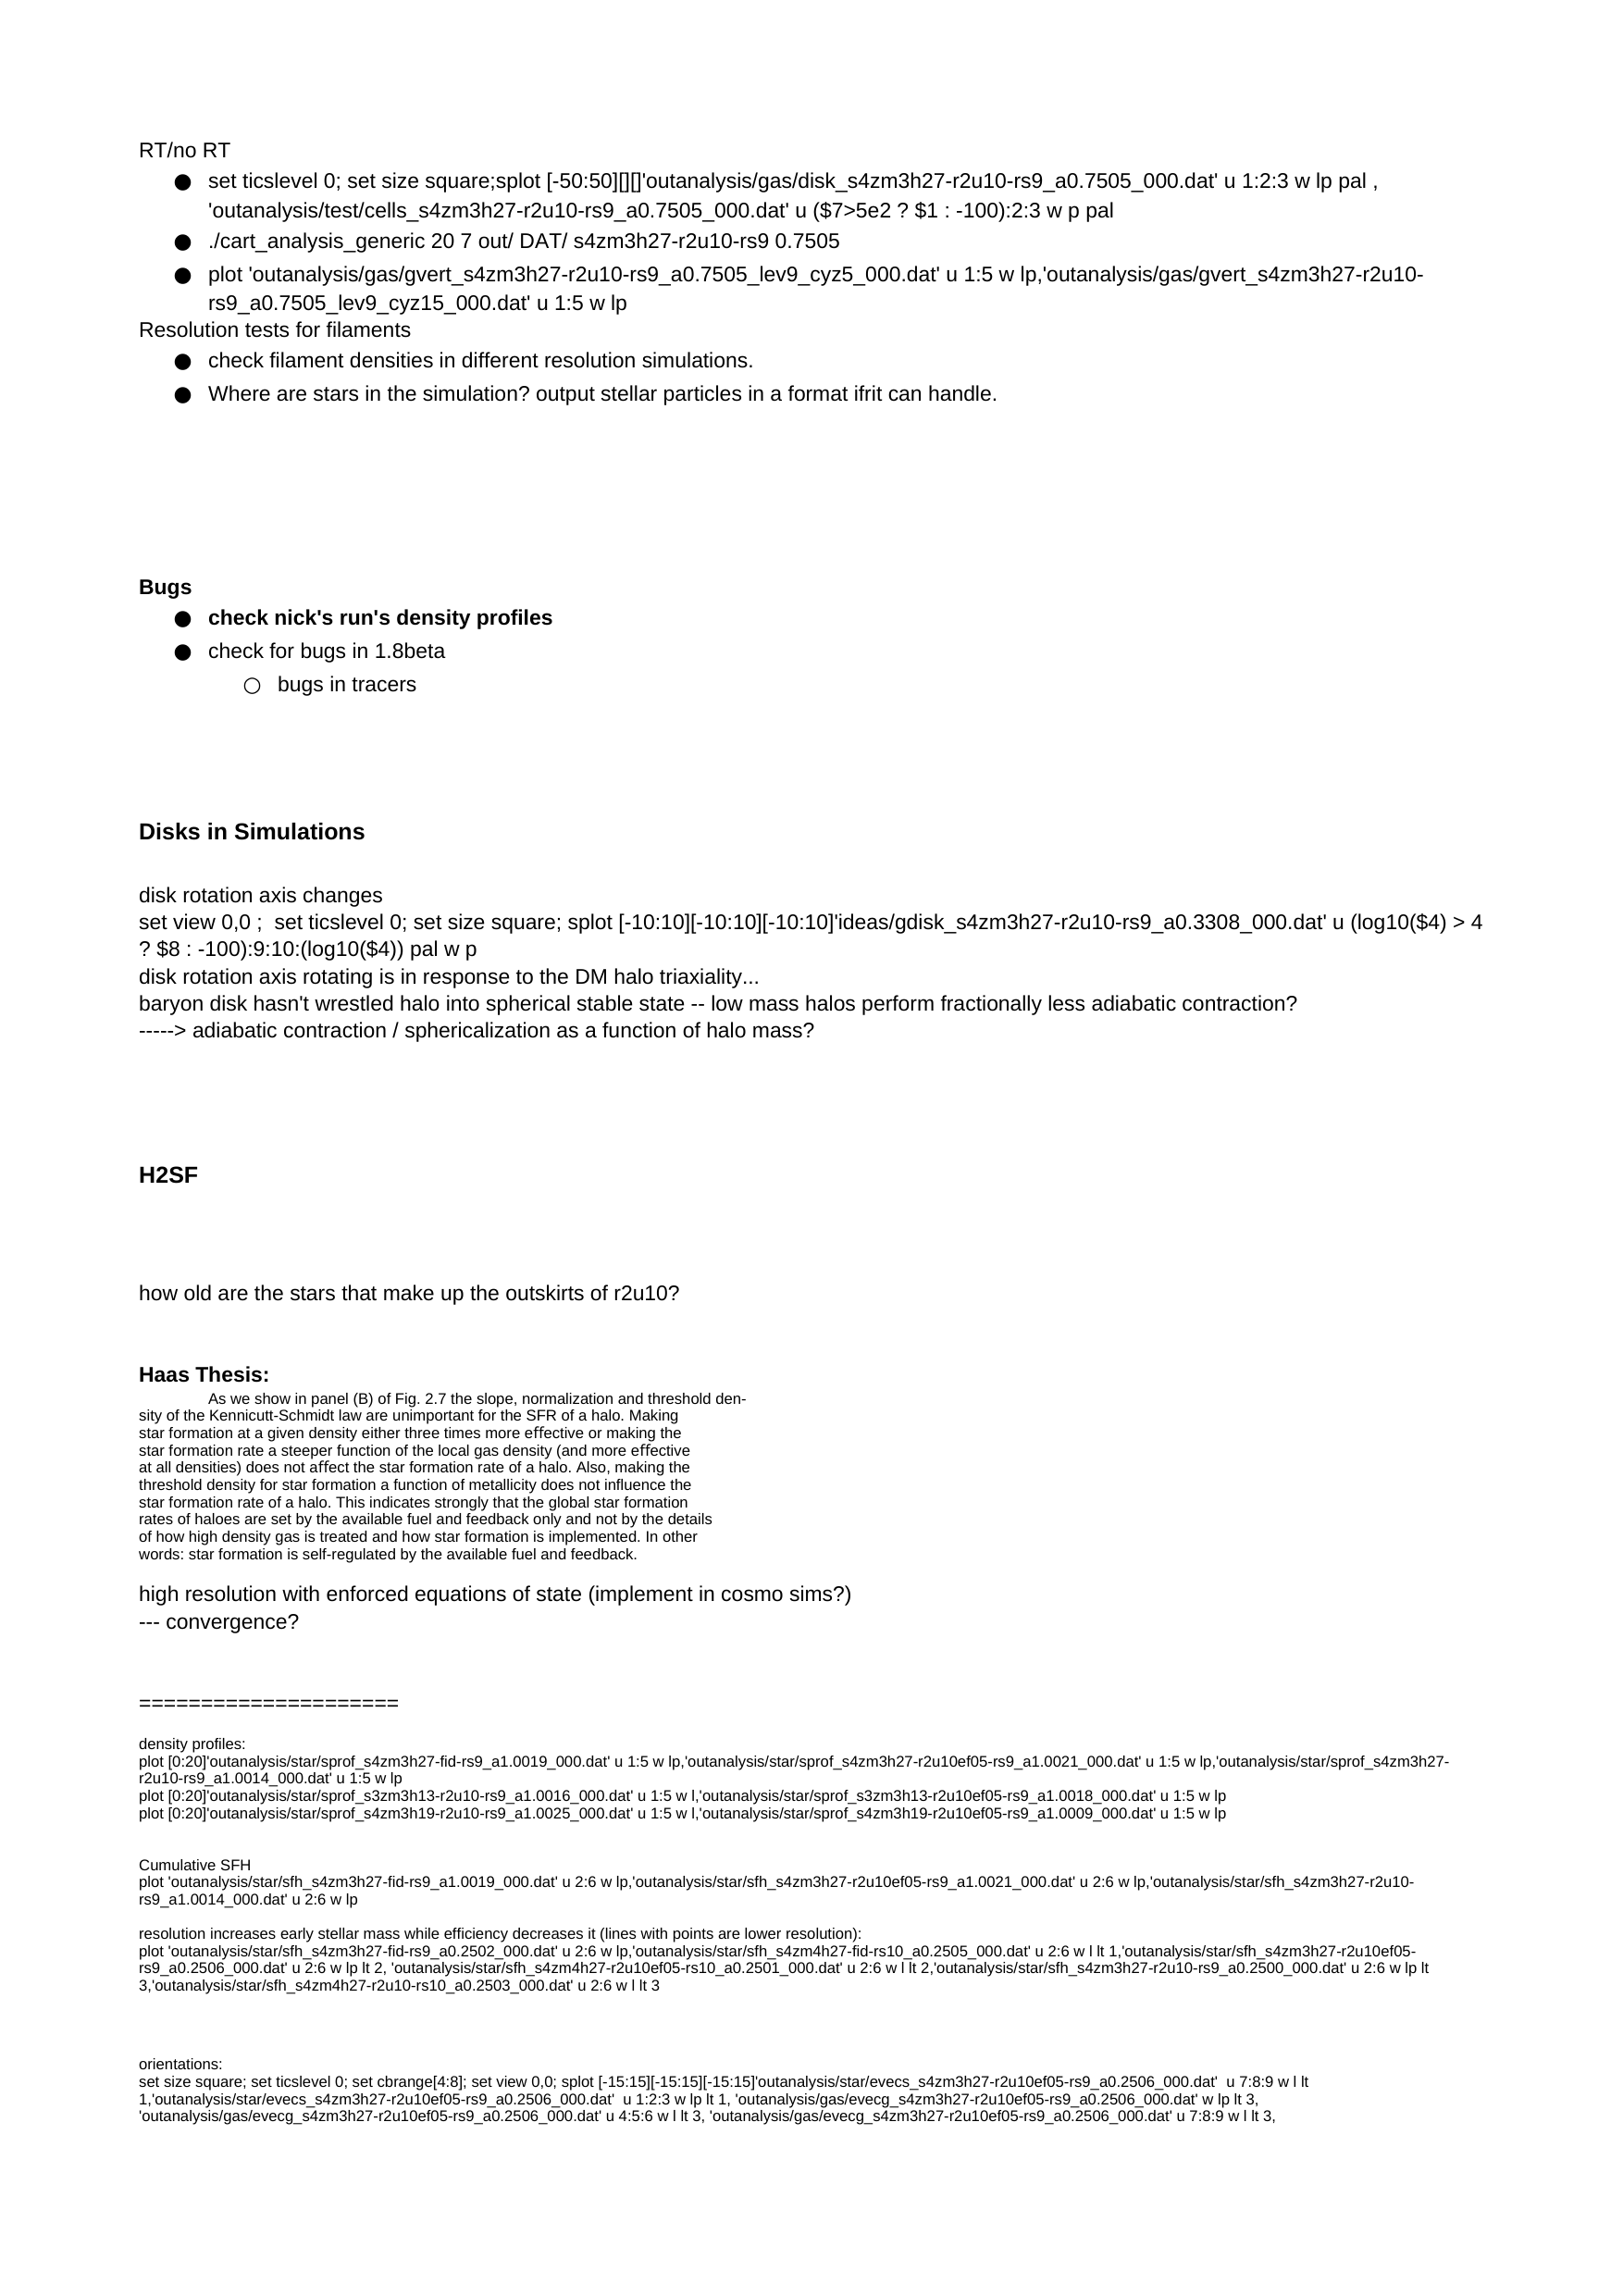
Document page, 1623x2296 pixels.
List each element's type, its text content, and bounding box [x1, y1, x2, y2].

text Resolution tests for filaments [139, 318, 1484, 342]
text high resolution with enforced equations of state (implement in cosmo sims?) [139, 1582, 1484, 1607]
text resolution increases early stellar mass while efficiency decreases it (lines with points are lower resolution): [139, 1926, 1484, 1942]
text --- convergence? [139, 1609, 1484, 1633]
text at all densities) does not aﬀect the star formation rate of a halo. Also, making the [139, 1459, 1484, 1476]
list bugs in tracers [242, 669, 1484, 698]
list check nick's run's density profiles [173, 602, 1484, 631]
text of how high density gas is treated and how star formation is implemented. In other [139, 1528, 1484, 1545]
list set ticslevel 0; set size square;splot [-50:50][][]'outanalysis/gas/disk_s4zm3h27-r2u10-rs9_a0.7505_000.dat' u 1:2:3 w lp pal , 'outanalysis/test/cells_s4zm3h27-r2u10-rs9_a0.7505_000.dat' u ($7>5e2 ? $1 : -100):2:3 w p pal [173, 166, 1484, 222]
list check filament densities in different resolution simulations. [173, 345, 1484, 375]
list check for bugs in 1.8beta [173, 636, 1484, 664]
text Bugs [139, 576, 1484, 599]
list Where are stars in the simulation? output stellar particles in a format ifrit can handle. [173, 379, 1484, 408]
text orientations: [139, 2056, 1484, 2073]
text plot [0:20]'outanalysis/star/sprof_s4zm3h27-fid-rs9_a1.0019_000.dat' u 1:5 w lp,'outanalysis/star/sprof_s4zm3h27-r2u10ef05-rs9_a1.0021_000.dat' u 1:5 w lp,'outanalysis/star/sprof_s4zm3h27-r2u10-rs9_a1.0014_000.dat' u 1:5 w lp [139, 1753, 1484, 1787]
text plot 'outanalysis/star/sfh_s4zm3h27-fid-rs9_a1.0019_000.dat' u 2:6 w lp,'outanalysis/star/sfh_s4zm3h27-r2u10ef05-rs9_a1.0021_000.dat' u 2:6 w lp,'outanalysis/star/sfh_s4zm3h27-r2u10-rs9_a1.0014_000.dat' u 2:6 w lp [139, 1873, 1484, 1908]
text set size square; set ticslevel 0; set cbrange[4:8]; set view 0,0; splot [-15:15][-15:15][-15:15]'outanalysis/star/evecs_s4zm3h27-r2u10ef05-rs9_a0.2506_000.dat' u 7:8:9 w l lt 1,'outanalysis/star/evecs_s4zm3h27-r2u10ef05-rs9_a0.2506_000.dat' u 1:2:3 w lp lt 1, 'outanalysis/gas/evecg_s4zm3h27-r2u10ef05-rs9_a0.2506_000.dat' w lp lt 3, 'outanalysis/gas/evecg_s4zm3h27-r2u10ef05-rs9_a0.2506_000.dat' u 4:5:6 w l lt 3, 'outanalysis/gas/evecg_s4zm3h27-r2u10ef05-rs9_a0.2506_000.dat' u 7:8:9 w l lt 3, [139, 2073, 1484, 2125]
text disk rotation axis changes [139, 883, 1484, 907]
text As we show in panel (B) of Fig. 2.7 the slope, normalization and threshold den- [139, 1390, 1484, 1408]
list plot 'outanalysis/gas/gvert_s4zm3h27-r2u10-rs9_a0.7505_lev9_cyz5_000.dat' u 1:5 w lp,'outanalysis/gas/gvert_s4zm3h27-r2u10-rs9_a0.7505_lev9_cyz15_000.dat' u 1:5 w lp [173, 259, 1484, 315]
text disk rotation axis rotating is in response to the DM halo triaxiality... [139, 964, 1484, 988]
text star formation rate of a halo. This indicates strongly that the global star formation [139, 1494, 1484, 1511]
text plot [0:20]'outanalysis/star/sprof_s3zm3h13-r2u10-rs9_a1.0016_000.dat' u 1:5 w l,'outanalysis/star/sprof_s3zm3h13-r2u10ef05-rs9_a1.0018_000.dat' u 1:5 w lp [139, 1787, 1484, 1805]
subtitle Disks in Simulations [139, 818, 1484, 844]
text Cumulative SFH [139, 1856, 1484, 1873]
subtitle H2SF [139, 1162, 1484, 1188]
text set view 0,0 ; set ticslevel 0; set size square; splot [-10:10][-10:10][-10:10]'ideas/gdisk_s4zm3h27-r2u10-rs9_a0.3308_000.dat' u (log10($4) > 4 ? $8 : -100):9:10:(log10($4)) pal w p [139, 910, 1484, 961]
text star formation rate a steeper function of the local gas density (and more eﬀective [139, 1442, 1484, 1459]
text how old are the stars that make up the outskirts of r2u10? [139, 1281, 1484, 1305]
text plot 'outanalysis/star/sfh_s4zm3h27-fid-rs9_a0.2502_000.dat' u 2:6 w lp,'outanalysis/star/sfh_s4zm4h27-fid-rs10_a0.2505_000.dat' u 2:6 w l lt 1,'outanalysis/star/sfh_s4zm3h27-r2u10ef05-rs9_a0.2506_000.dat' u 2:6 w lp lt 2, 'outanalysis/star/sfh_s4zm4h27-r2u10ef05-rs10_a0.2501_000.dat' u 2:6 w l lt 2,'outanalysis/star/sfh_s4zm3h27-r2u10-rs9_a0.2500_000.dat' u 2:6 w lp lt 3,'outanalysis/star/sfh_s4zm4h27-r2u10-rs10_a0.2503_000.dat' u 2:6 w l lt 3 [139, 1942, 1484, 1994]
text RT/no RT [139, 139, 1484, 163]
text Haas Thesis: [139, 1363, 1484, 1386]
text baryon disk hasn't wrestled halo into spherical stable state -- low mass halos perform fractionally less adiabatic contraction? [139, 992, 1484, 1015]
text rates of haloes are set by the available fuel and feedback only and not by the details [139, 1511, 1484, 1528]
text plot [0:20]'outanalysis/star/sprof_s4zm3h19-r2u10-rs9_a1.0025_000.dat' u 1:5 w l,'outanalysis/star/sprof_s4zm3h19-r2u10ef05-rs9_a1.0009_000.dat' u 1:5 w lp [139, 1805, 1484, 1822]
text ===================== [139, 1691, 1484, 1715]
text words: star formation is self-regulated by the available fuel and feedback. [139, 1545, 1484, 1562]
list ./cart_analysis_generic 20 7 out/ DAT/ s4zm3h27-r2u10-rs9 0.7505 [173, 226, 1484, 254]
text threshold density for star formation a function of metallicity does not inﬂuence the [139, 1476, 1484, 1494]
text sity of the Kennicutt-Schmidt law are unimportant for the SFR of a halo. Making [139, 1408, 1484, 1424]
text density profiles: [139, 1735, 1484, 1753]
text star formation at a given density either three times more eﬀective or making the [139, 1424, 1484, 1442]
text -----> adiabatic contraction / sphericalization as a function of halo mass? [139, 1019, 1484, 1043]
